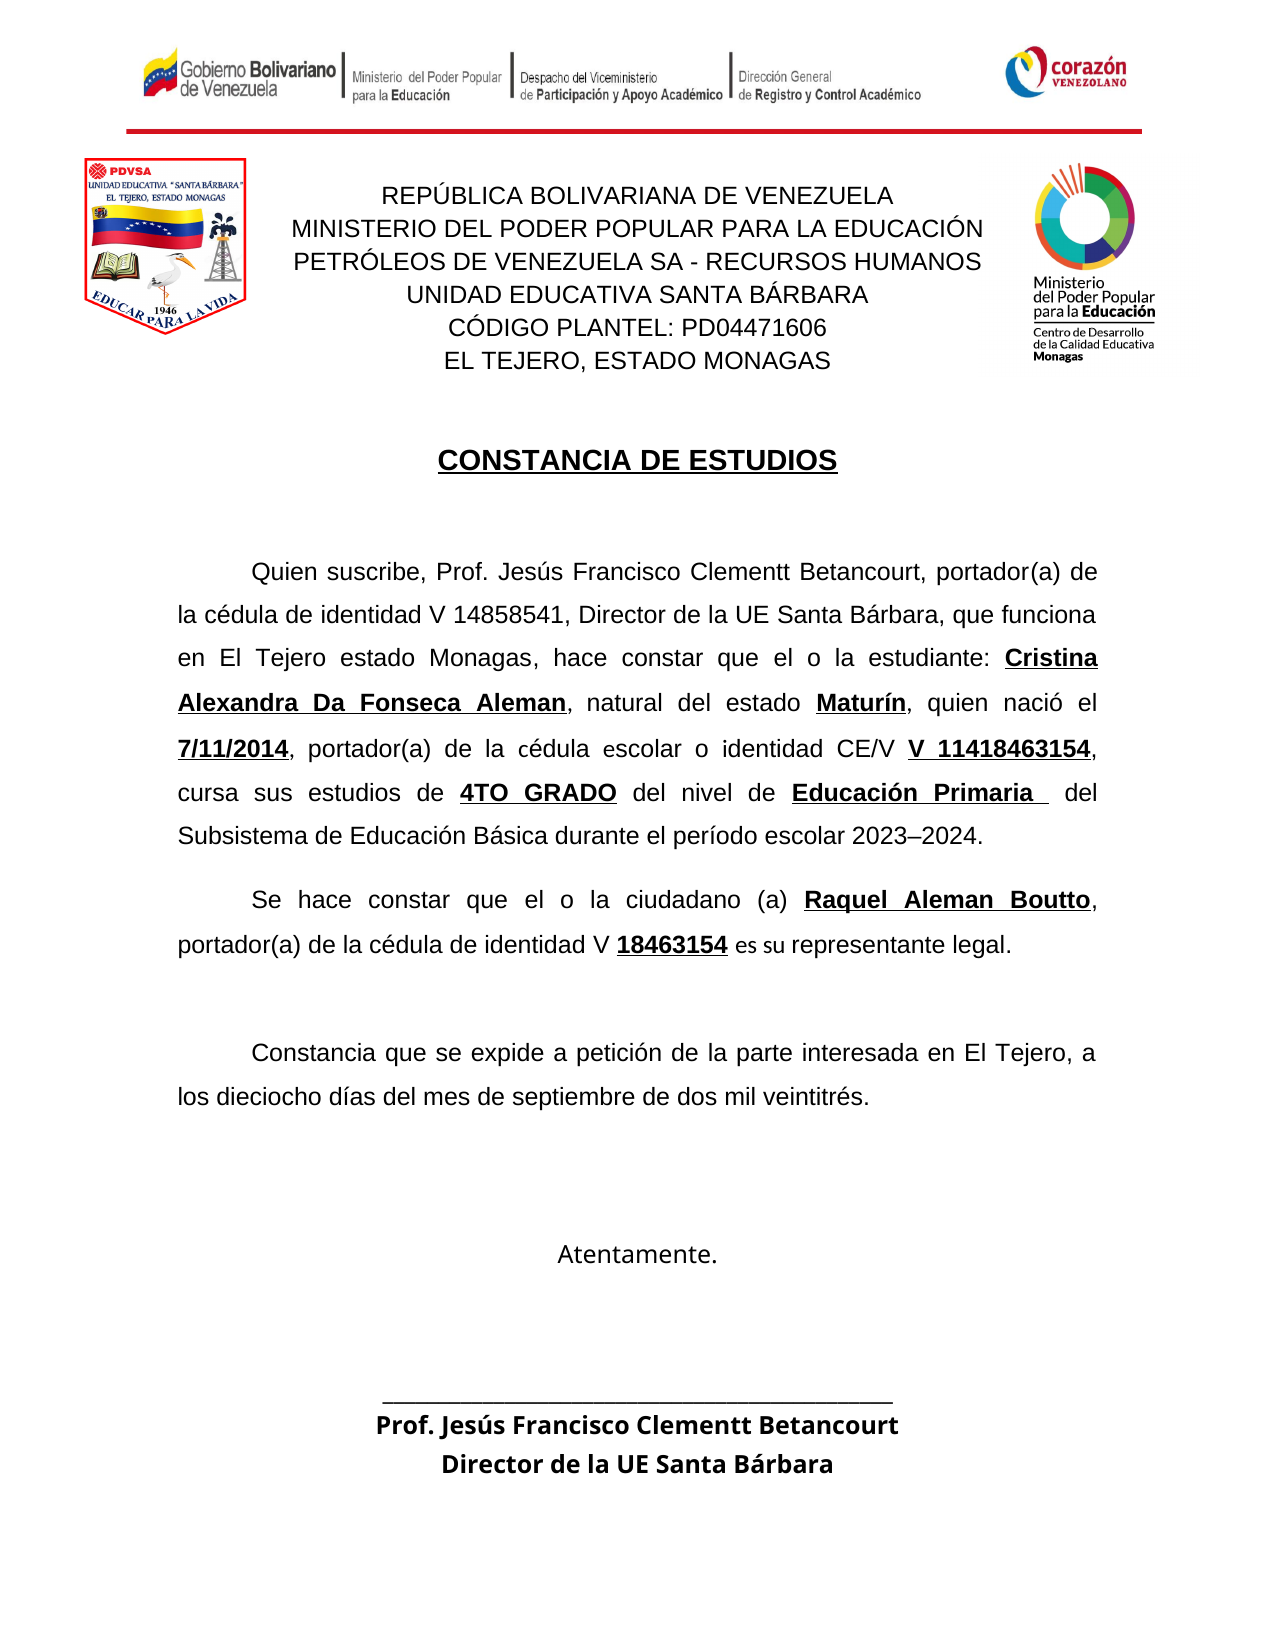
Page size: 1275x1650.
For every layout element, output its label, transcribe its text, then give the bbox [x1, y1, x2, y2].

subtitle MINISTERIO DEL PODER POPULAR PARA LA EDUCACIÓN [252, 214, 978, 242]
text Director de la UE Santa Bárbara [177, 1447, 1098, 1481]
text UNIDAD EDUCATIVA SANTA BÁRBARA [252, 280, 978, 308]
picture [978, 153, 1200, 377]
text Se hace constar que el o la ciudadano (a) Raquel Aleman Boutto, portador(a) de la cédula de identidad V 18463154 es su representante legal. [177, 885, 1098, 959]
subtitle CONSTANCIA DE ESTUDIOS [177, 443, 1098, 476]
subtitle PETRÓLEOS DE VENEZUELA SA - RECURSOS HUMANOS [252, 247, 978, 275]
subtitle REPÚBLICA BOLIVARIANA DE VENEZUELA [252, 181, 978, 209]
picture [79, 158, 252, 335]
text Quien suscribe, Prof. Jesús Francisco Clementt Betancourt, portador(a) de la cédula de identidad V 14858541, Director de la UE Santa Bárbara, que funciona en El Tejero estado Monagas, hace constar que el o la estudiante: Cristina Alexandra Da Fonseca Aleman, natural del estado Maturín, quien nació el 7/11/2014, portador(a) de la cédula escolar o identidad CE/V V 11418463154, cursa sus estudios de 4TO GRADO del nivel de Educación Primaria del Subsistema de Educación Básica durante el período escolar 2023–2024. [177, 557, 1098, 849]
picture [126, 11, 1142, 134]
text ______________________________________________ [177, 1373, 1098, 1407]
text Atentamente. [177, 1237, 1098, 1271]
text Constancia que se expide a petición de la parte interesada en El Tejero, a los dieciocho días del mes de septiembre de dos mil veintitrés. [177, 1038, 1098, 1110]
text CÓDIGO PLANTEL: PD04471606 [177, 313, 978, 341]
text Prof. Jesús Francisco Clementt Betancourt [177, 1407, 1098, 1441]
text EL TEJERO, ESTADO MONAGAS [177, 346, 978, 374]
